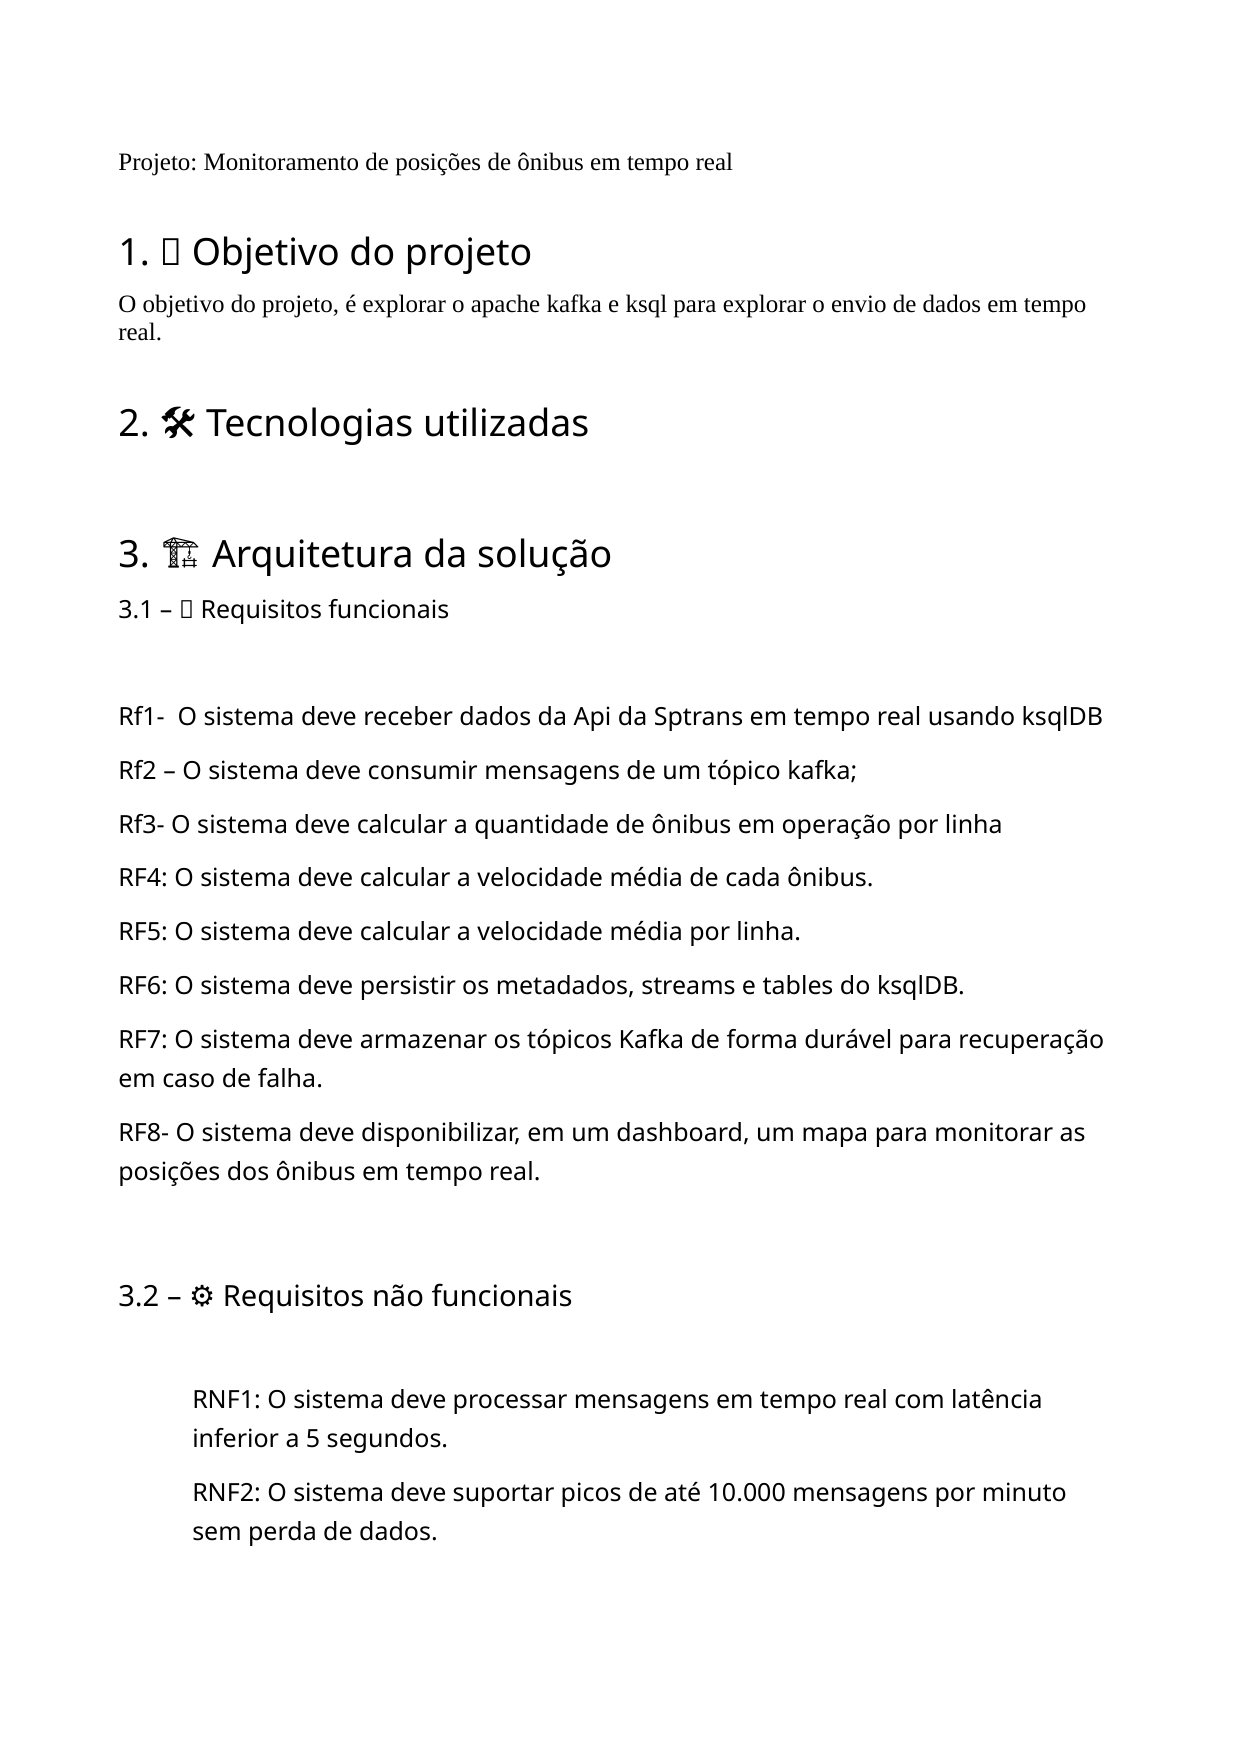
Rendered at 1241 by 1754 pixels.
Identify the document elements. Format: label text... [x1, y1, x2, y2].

list RNF2: O sistema deve suportar picos de até 10.000 mensagens por minuto sem perda de dados. [162, 1474, 1122, 1548]
text RF8- O sistema deve disponibilizar, em um dashboard, um mapa para monitorar as posições dos ônibus em tempo real. [118, 1114, 1122, 1187]
text RF6: O sistema deve persistir os metadados, streams e tables do ksqlDB. [118, 968, 1122, 1002]
subtitle 3. 🏗️ Arquitetura da solução [118, 528, 1122, 579]
text O objetivo do projeto, é explorar o apache kafka e ksql para explorar o envio de dados em tempo real. [118, 289, 1122, 346]
subtitle 3.2 – ⚙️ Requisitos não funcionais [118, 1276, 1122, 1315]
subtitle 1. 🎯 Objetivo do projeto [118, 225, 1122, 276]
text Rf3- O sistema deve calcular a quantidade de ônibus em operação por linha [118, 806, 1122, 840]
subtitle 2. 🛠️ Tecnologias utilizadas [118, 396, 1122, 447]
text RF7: O sistema deve armazenar os tópicos Kafka de forma durável para recuperação em caso de falha. [118, 1021, 1122, 1094]
text 3.1 – 📌 Requisitos funcionais [118, 591, 1122, 625]
list RNF1: O sistema deve processar mensagens em tempo real com latência inferior a 5 segundos. [162, 1381, 1122, 1455]
text Rf1- O sistema deve receber dados da Api da Sptrans em tempo real usando ksqlDB [118, 699, 1122, 733]
text RF5: O sistema deve calcular a velocidade média por linha. [118, 914, 1122, 948]
text Projeto: Monitoramento de posições de ônibus em tempo real [118, 147, 1122, 176]
text RF4: O sistema deve calcular a velocidade média de cada ônibus. [118, 860, 1122, 894]
text Rf2 – O sistema deve consumir mensagens de um tópico kafka; [118, 753, 1122, 787]
